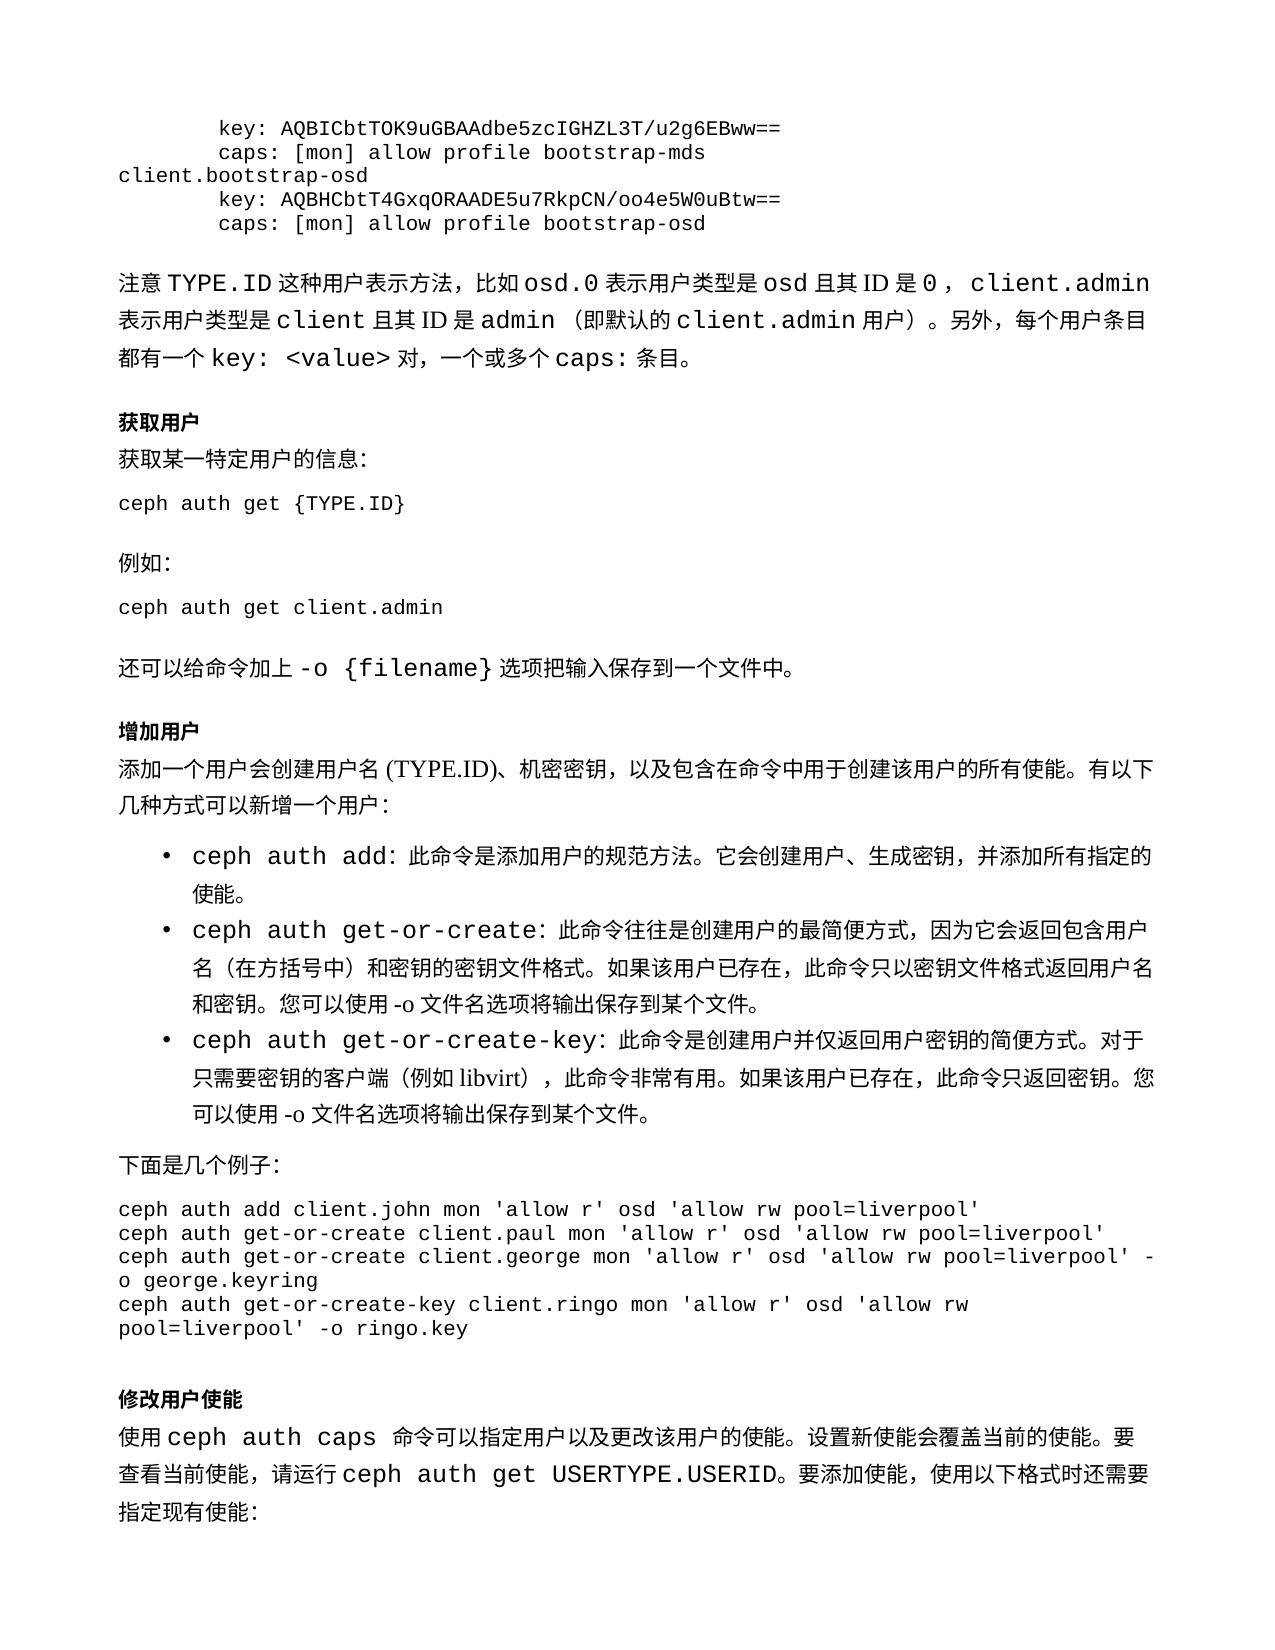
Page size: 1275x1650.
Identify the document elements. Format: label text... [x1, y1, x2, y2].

text 下面是几个例子： [118, 1148, 1157, 1180]
text 还可以给命令加上 -o {filename} 选项把输入保存到一个文件中。 [118, 651, 1157, 683]
text 例如： [118, 546, 1157, 578]
text key: AQBICbtTOK9uGBAAdbe5zcIGHZL3T/u2g6EBww== [118, 118, 1157, 142]
text 使用 ceph auth caps 命令可以指定用户以及更改该用户的使能。设置新使能会覆盖当前的使能。要查看当前使能，请运行 ceph auth get USERTYPE.USERID。要添加使能，使用以下格式时还需要指定现有使能： [118, 1419, 1157, 1526]
text caps: [mon] allow profile bootstrap-osd [118, 213, 1157, 236]
text ceph auth get-or-create-key client.ringo mon 'allow r' osd 'allow rw pool=liverpool' -o ringo.key [118, 1294, 1157, 1341]
text client.bootstrap-osd [118, 165, 1157, 189]
subtitle 获取用户 [118, 406, 1157, 436]
text key: AQBHCbtT4GxqORAADE5u7RkpCN/oo4e5W0uBtw== [118, 189, 1157, 213]
list ceph auth get-or-create-key：此命令是创建用户并仅返回用户密钥的简便方式。对于只需要密钥的客户端（例如 libvirt），此命令非常有用。如果该用户已存在，此命令只返回密钥。您可以使用 -o 文件名选项将输出保存到某个文件。 [162, 1023, 1157, 1129]
text 注意 TYPE.ID 这种用户表示方法，比如 osd.0 表示用户类型是 osd 且其 ID 是 0 ， client.admin 表示用户类型是 client 且其 ID 是 admin （即默认的 client.admin 用户）。另外，每个用户条目都有一个 key: <value> 对，一个或多个 caps: 条目。 [118, 266, 1157, 374]
text ceph auth get client.admin [118, 597, 1157, 621]
text caps: [mon] allow profile bootstrap-mds [118, 142, 1157, 165]
text ceph auth get {TYPE.ID} [118, 493, 1157, 517]
list ceph auth get-or-create：此命令往往是创建用户的最简便方式，因为它会返回包含用户名（在方括号中）和密钥的密钥文件格式。如果该用户已存在，此命令只以密钥文件格式返回用户名和密钥。您可以使用 -o 文件名选项将输出保存到某个文件。 [162, 913, 1157, 1019]
subtitle 修改用户使能 [118, 1383, 1157, 1413]
text 添加一个用户会创建用户名 (TYPE.ID)、机密密钥，以及包含在命令中用于创建该用户的所有使能。有以下几种方式可以新增一个用户： [118, 752, 1157, 820]
text ceph auth get-or-create client.paul mon 'allow r' osd 'allow rw pool=liverpool' [118, 1223, 1157, 1247]
text 获取某一特定用户的信息： [118, 442, 1157, 474]
list ceph auth add：此命令是添加用户的规范方法。它会创建用户、生成密钥，并添加所有指定的使能。 [162, 839, 1157, 908]
text ceph auth get-or-create client.george mon 'allow r' osd 'allow rw pool=liverpool' -o george.keyring [118, 1247, 1157, 1294]
text ceph auth add client.john mon 'allow r' osd 'allow rw pool=liverpool' [118, 1199, 1157, 1223]
subtitle 增加用户 [118, 715, 1157, 746]
